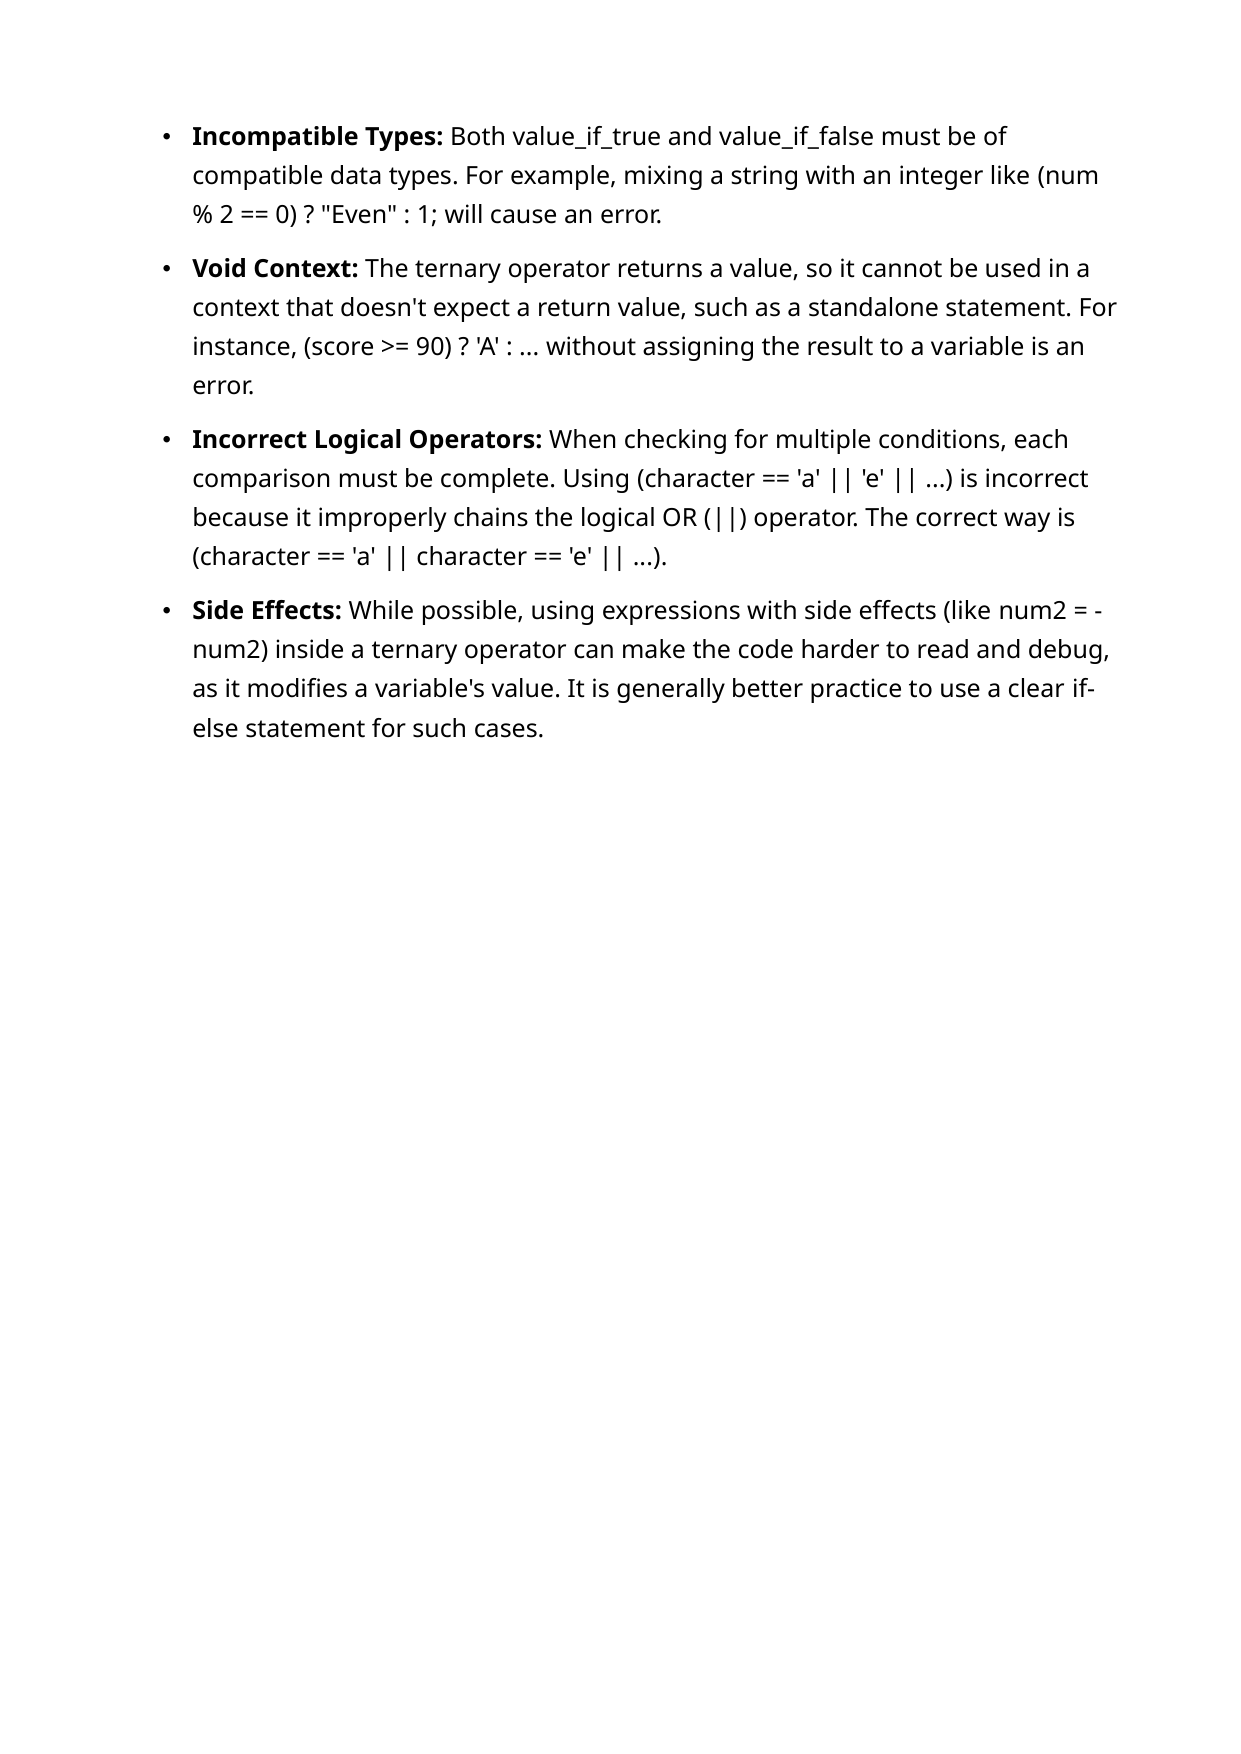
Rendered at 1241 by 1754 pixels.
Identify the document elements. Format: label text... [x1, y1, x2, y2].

list Incompatible Types: Both value_if_true and value_if_false must be of compatible data types. For example, mixing a string with an integer like (num % 2 == 0) ? "Even" : 1; will cause an error. [162, 118, 1122, 231]
list Side Effects: While possible, using expressions with side effects (like num2 = -num2) inside a ternary operator can make the code harder to read and debug, as it modifies a variable's value. It is generally better practice to use a clear if-else statement for such cases. [162, 593, 1122, 744]
list Void Context: The ternary operator returns a value, so it cannot be used in a context that doesn't expect a return value, such as a standalone statement. For instance, (score >= 90) ? 'A' : ... without assigning the result to a variable is an error. [162, 250, 1122, 402]
list Incorrect Logical Operators: When checking for multiple conditions, each comparison must be complete. Using (character == 'a' || 'e' || ...) is incorrect because it improperly chains the logical OR (||) operator. The correct way is (character == 'a' || character == 'e' || ...). [162, 421, 1122, 573]
